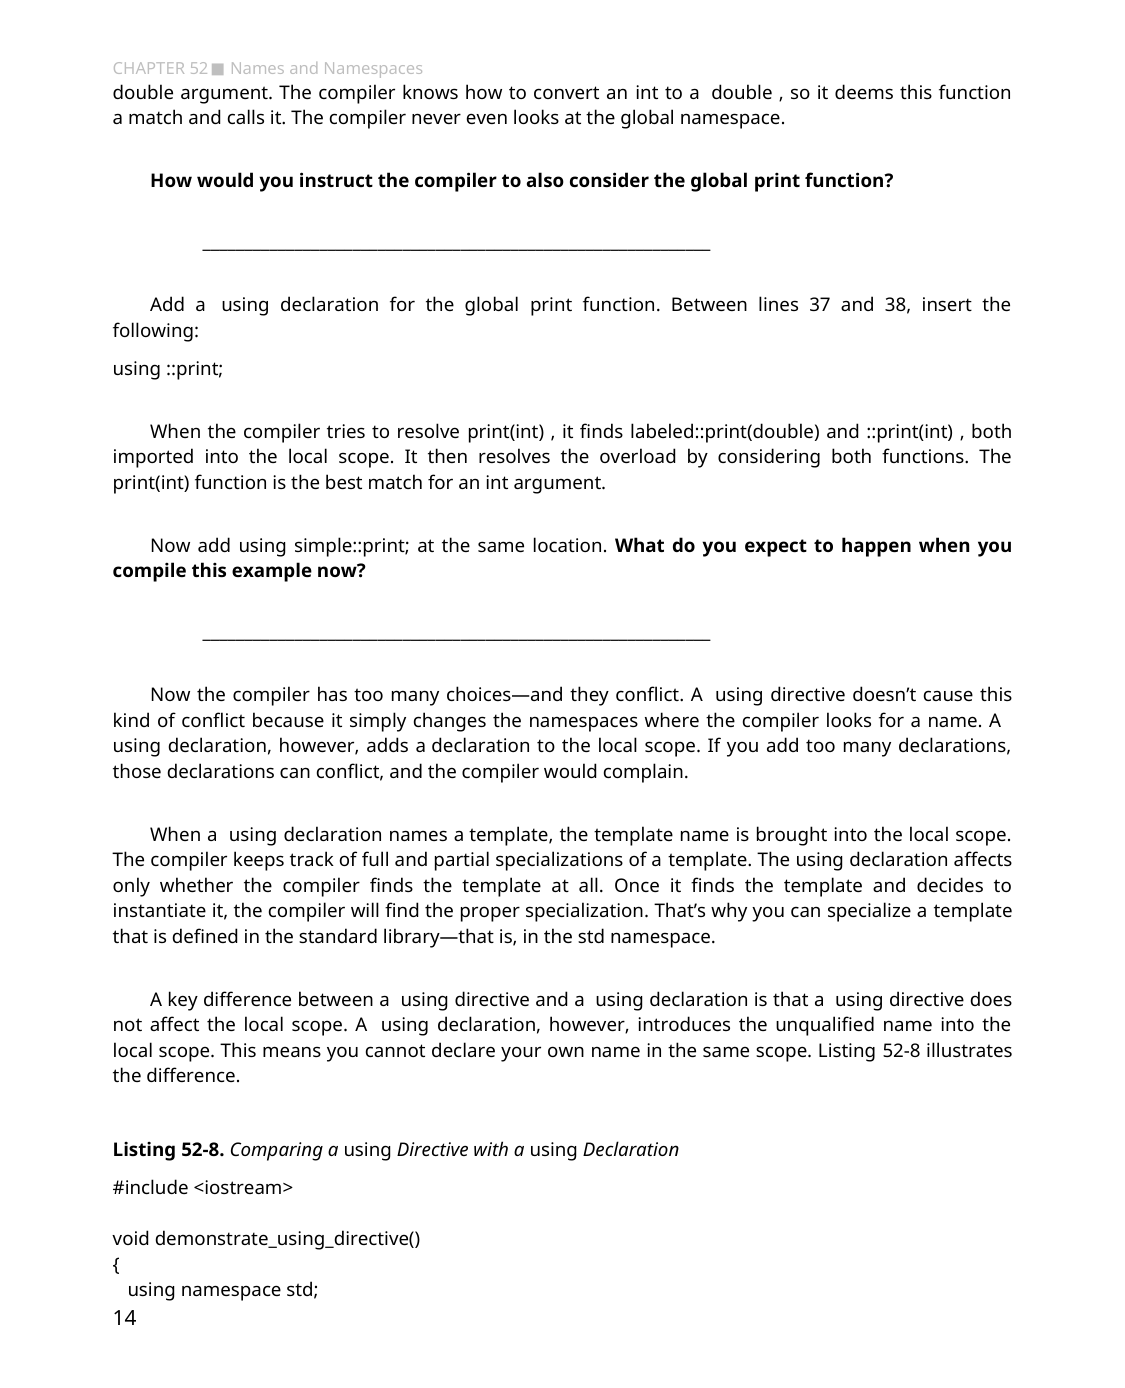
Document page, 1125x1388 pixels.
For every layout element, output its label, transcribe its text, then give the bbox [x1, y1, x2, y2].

text How would you instruct the compiler to also consider the global print function? [112, 167, 1012, 193]
text Now the compiler has too many choices—and they conflict. A using directive doesn’t cause this kind of conflict because it simply changes the namespaces where the compiler looks for a name. A using declaration, however, adds a declaration to the local scope. If you add too many declarations, those declarations can conflict, and the compiler would complain. [112, 682, 1012, 784]
text When a using declaration names a template, the template name is brought into the local scope. The compiler keeps track of full and partial specializations of a template. The using declaration affects only whether the compiler finds the template at all. Once it finds the template and decides to instantiate it, the compiler will find the proper specialization. That’s why you can specialize a template that is defined in the standard library—that is, in the std namespace. [112, 821, 1012, 949]
text #include <iostream> [112, 1174, 1012, 1200]
text Add a using declaration for the global print function. Between lines 37 and 38, insert the following: [112, 291, 1012, 342]
text When the compiler tries to resolve print(int) , it finds labeled::print(double) and ::print(int) , both imported into the local scope. It then resolves the overload by considering both functions. The print(int) function is the best match for an int argument. [112, 418, 1012, 494]
list _____________________________________________________________ [202, 618, 1012, 644]
text using namespace std; [112, 1276, 1012, 1302]
text Now add using simple::print; at the same location. What do you expect to happen when you compile this example now? [112, 532, 1012, 583]
text using ::print; [112, 355, 1012, 381]
text double argument. The compiler knows how to convert an int to a double , so it deems this function a match and calls it. The compiler never even looks at the global namespace. [112, 79, 1012, 130]
list _____________________________________________________________ [202, 228, 1012, 254]
text void demonstrate_using_directive() [112, 1225, 1012, 1251]
text Listing 52-8. Comparing a using Directive with a using Declaration [112, 1136, 1012, 1162]
text { [112, 1251, 1012, 1276]
text A key difference between a using directive and a using declaration is that a using directive does not affect the local scope. A using declaration, however, introduces the unqualified name into the local scope. This means you cannot declare your own name in the same scope. Listing 52-8 illustrates the difference. [112, 986, 1012, 1088]
